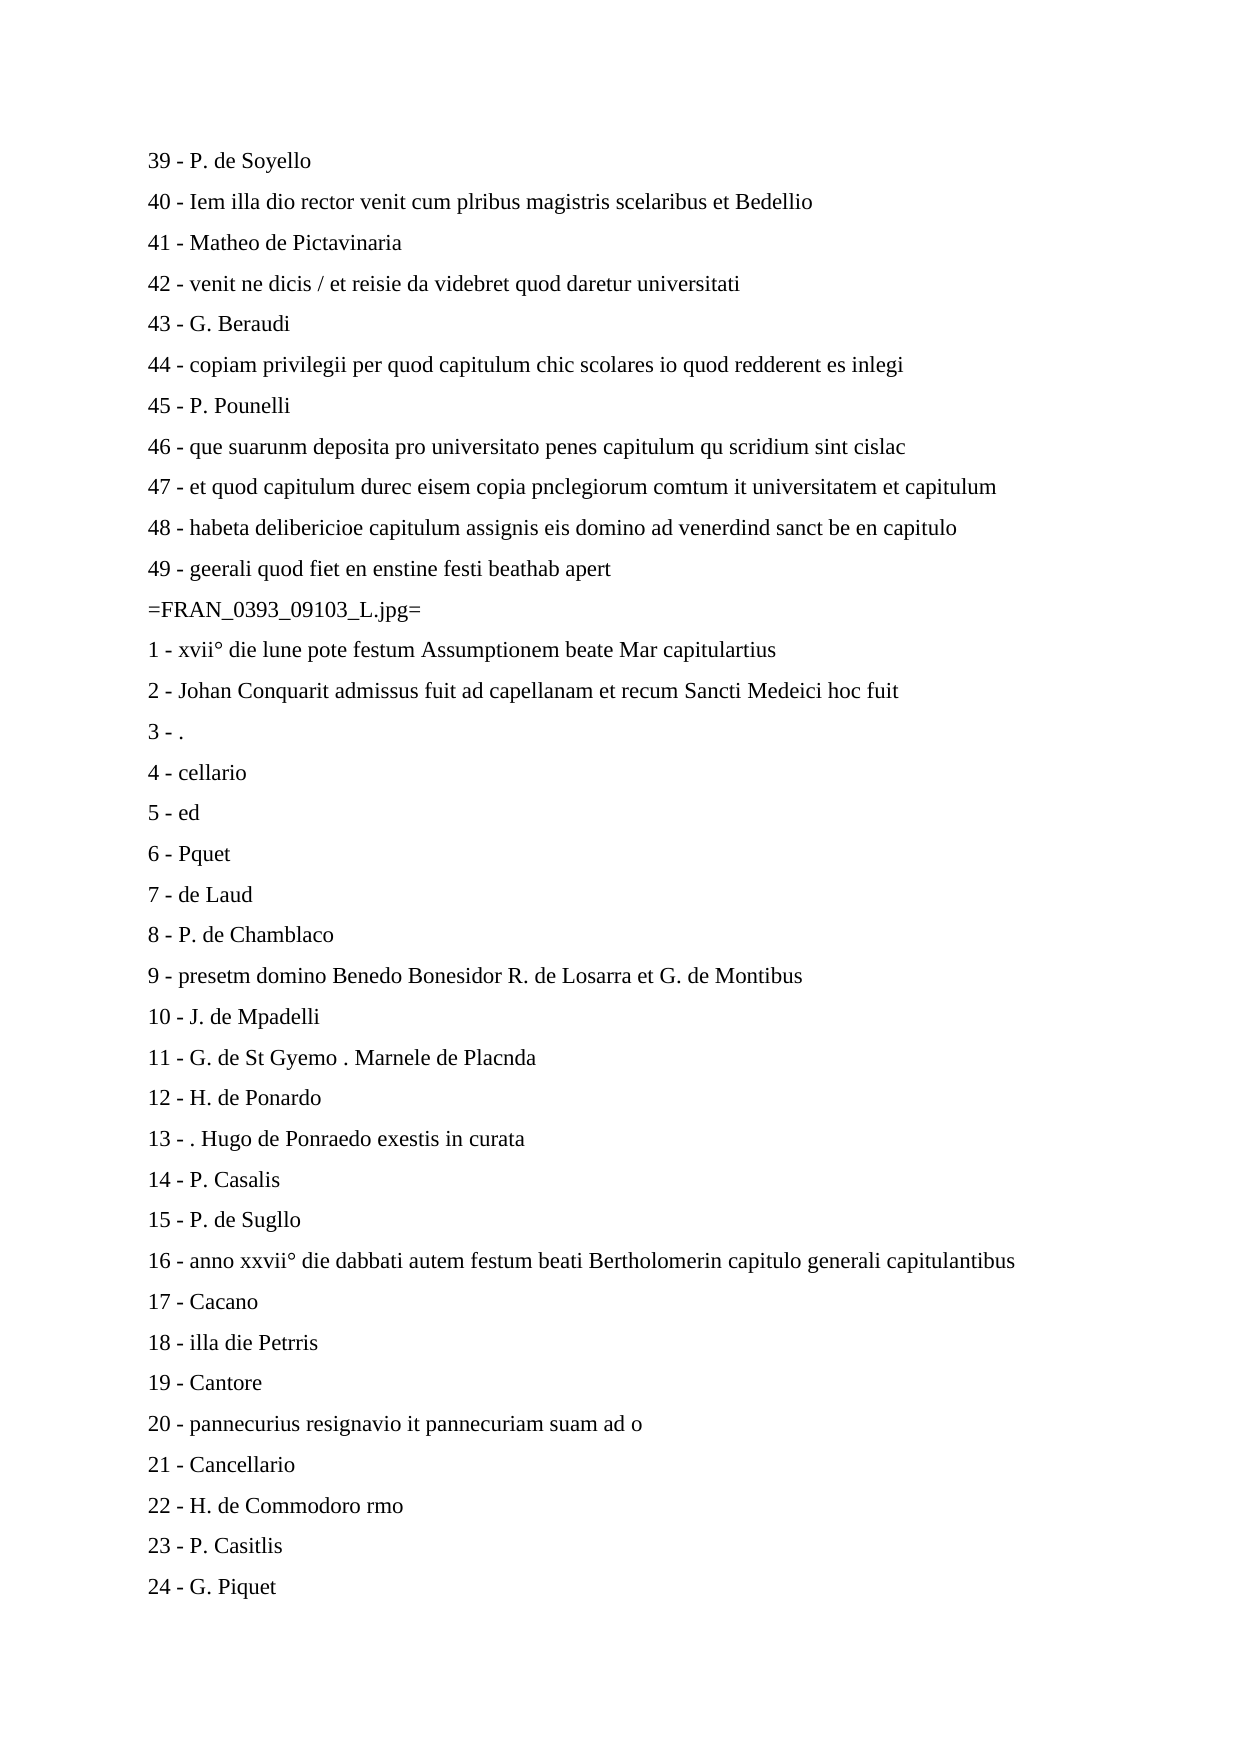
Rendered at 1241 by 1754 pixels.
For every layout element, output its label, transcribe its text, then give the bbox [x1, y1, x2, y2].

text 6 - Pquet [148, 840, 1093, 866]
text 18 - illa die Petrris [148, 1329, 1093, 1355]
text 13 - . Hugo de Ponraedo exestis in curata [148, 1125, 1093, 1151]
text 22 - H. de Commodoro rmo [148, 1492, 1093, 1518]
text 43 - G. Beraudi [148, 311, 1093, 337]
text 12 - H. de Ponardo [148, 1084, 1093, 1111]
text 3 - . [148, 718, 1093, 744]
text 5 - ed [148, 799, 1093, 826]
text 44 - copiam privilegii per quod capitulum chic scolares io quod redderent es inlegi [148, 351, 1093, 378]
text 14 - P. Casalis [148, 1166, 1093, 1192]
text 7 - de Laud [148, 881, 1093, 907]
text 16 - anno xxvii° die dabbati autem festum beati Bertholomerin capitulo generali capitulantibus [148, 1247, 1093, 1274]
text 47 - et quod capitulum durec eisem copia pnclegiorum comtum it universitatem et capitulum [148, 473, 1093, 500]
text 11 - G. de St Gyemo . Marnele de Placnda [148, 1044, 1093, 1070]
text 21 - Cancellario [148, 1451, 1093, 1477]
text 24 - G. Piquet [148, 1573, 1093, 1599]
text 46 - que suarunm deposita pro universitato penes capitulum qu scridium sint cislac [148, 433, 1093, 459]
text 17 - Cacano [148, 1288, 1093, 1314]
text 15 - P. de Sugllo [148, 1207, 1093, 1233]
text 4 - cellario [148, 758, 1093, 785]
text 41 - Matheo de Pictavinaria [148, 229, 1093, 255]
text 39 - P. de Soyello [148, 148, 1093, 174]
text 49 - geerali quod fiet en enstine festi beathab apert [148, 555, 1093, 581]
text =FRAN_0393_09103_L.jpg= [148, 596, 1093, 622]
text 40 - Iem illa dio rector venit cum plribus magistris scelaribus et Bedellio [148, 188, 1093, 215]
text 2 - Johan Conquarit admissus fuit ad capellanam et recum Sancti Medeici hoc fuit [148, 677, 1093, 703]
text 20 - pannecurius resignavio it pannecuriam suam ad o [148, 1410, 1093, 1437]
text 8 - P. de Chamblaco [148, 921, 1093, 948]
text 45 - P. Pounelli [148, 392, 1093, 418]
text 42 - venit ne dicis / et reisie da videbret quod daretur universitati [148, 270, 1093, 296]
text 48 - habeta delibericioe capitulum assignis eis domino ad venerdind sanct be en capitulo [148, 514, 1093, 541]
text 10 - J. de Mpadelli [148, 1003, 1093, 1029]
text 9 - presetm domino Benedo Bonesidor R. de Losarra et G. de Montibus [148, 962, 1093, 988]
text 23 - P. Casitlis [148, 1532, 1093, 1559]
text 1 - xvii° die lune pote festum Assumptionem beate Mar capitulartius [148, 636, 1093, 663]
text 19 - Cantore [148, 1369, 1093, 1396]
